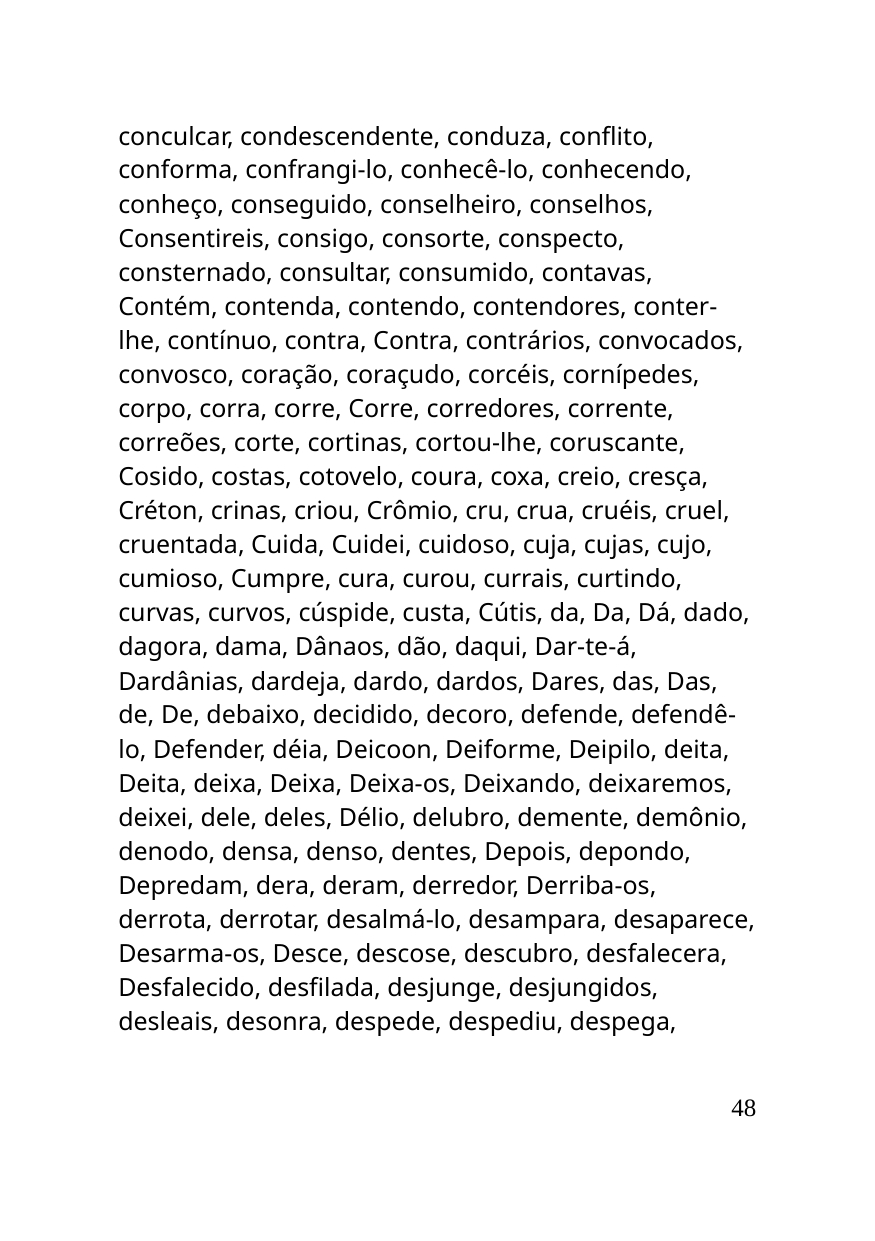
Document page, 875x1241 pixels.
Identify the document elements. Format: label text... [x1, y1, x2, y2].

text conculcar, condescendente, conduza, conflito, conforma, confrangi-lo, conhecê-lo, conhecendo, conheço, conseguido, conselheiro, conselhos, Consentireis, consigo, consorte, conspecto, consternado, consultar, consumido, contavas, Contém, contenda, contendo, contendores, conter-lhe, contínuo, contra, Contra, contrários, convocados, convosco, coração, coraçudo, corcéis, cornípedes, corpo, corra, corre, Corre, corredores, corrente, correões, corte, cortinas, cortou-lhe, coruscante, Cosido, costas, cotovelo, coura, coxa, creio, cresça, Créton, crinas, criou, Crômio, cru, crua, cruéis, cruel, cruentada, Cuida, Cuidei, cuidoso, cuja, cujas, cujo, cumioso, Cumpre, cura, curou, currais, curtindo, curvas, curvos, cúspide, custa, Cútis, da, Da, Dá, dado, dagora, dama, Dânaos, dão, daqui, Dar-te-á, Dardânias, dardeja, dardo, dardos, Dares, das, Das, de, De, debaixo, decidido, decoro, defende, defendê-lo, Defender, déia, Deicoon, Deiforme, Deipilo, deita, Deita, deixa, Deixa, Deixa-os, Deixando, deixaremos, deixei, dele, deles, Délio, delubro, demente, demônio, denodo, densa, denso, dentes, Depois, depondo, Depredam, dera, deram, derredor, Derriba-os, derrota, derrotar, desalmá-lo, desampara, desaparece, Desarma-os, Desce, descose, descubro, desfalecera, Desfalecido, desfilada, desjunge, desjungidos, desleais, desonra, despede, despediu, despega, [118, 118, 756, 1038]
